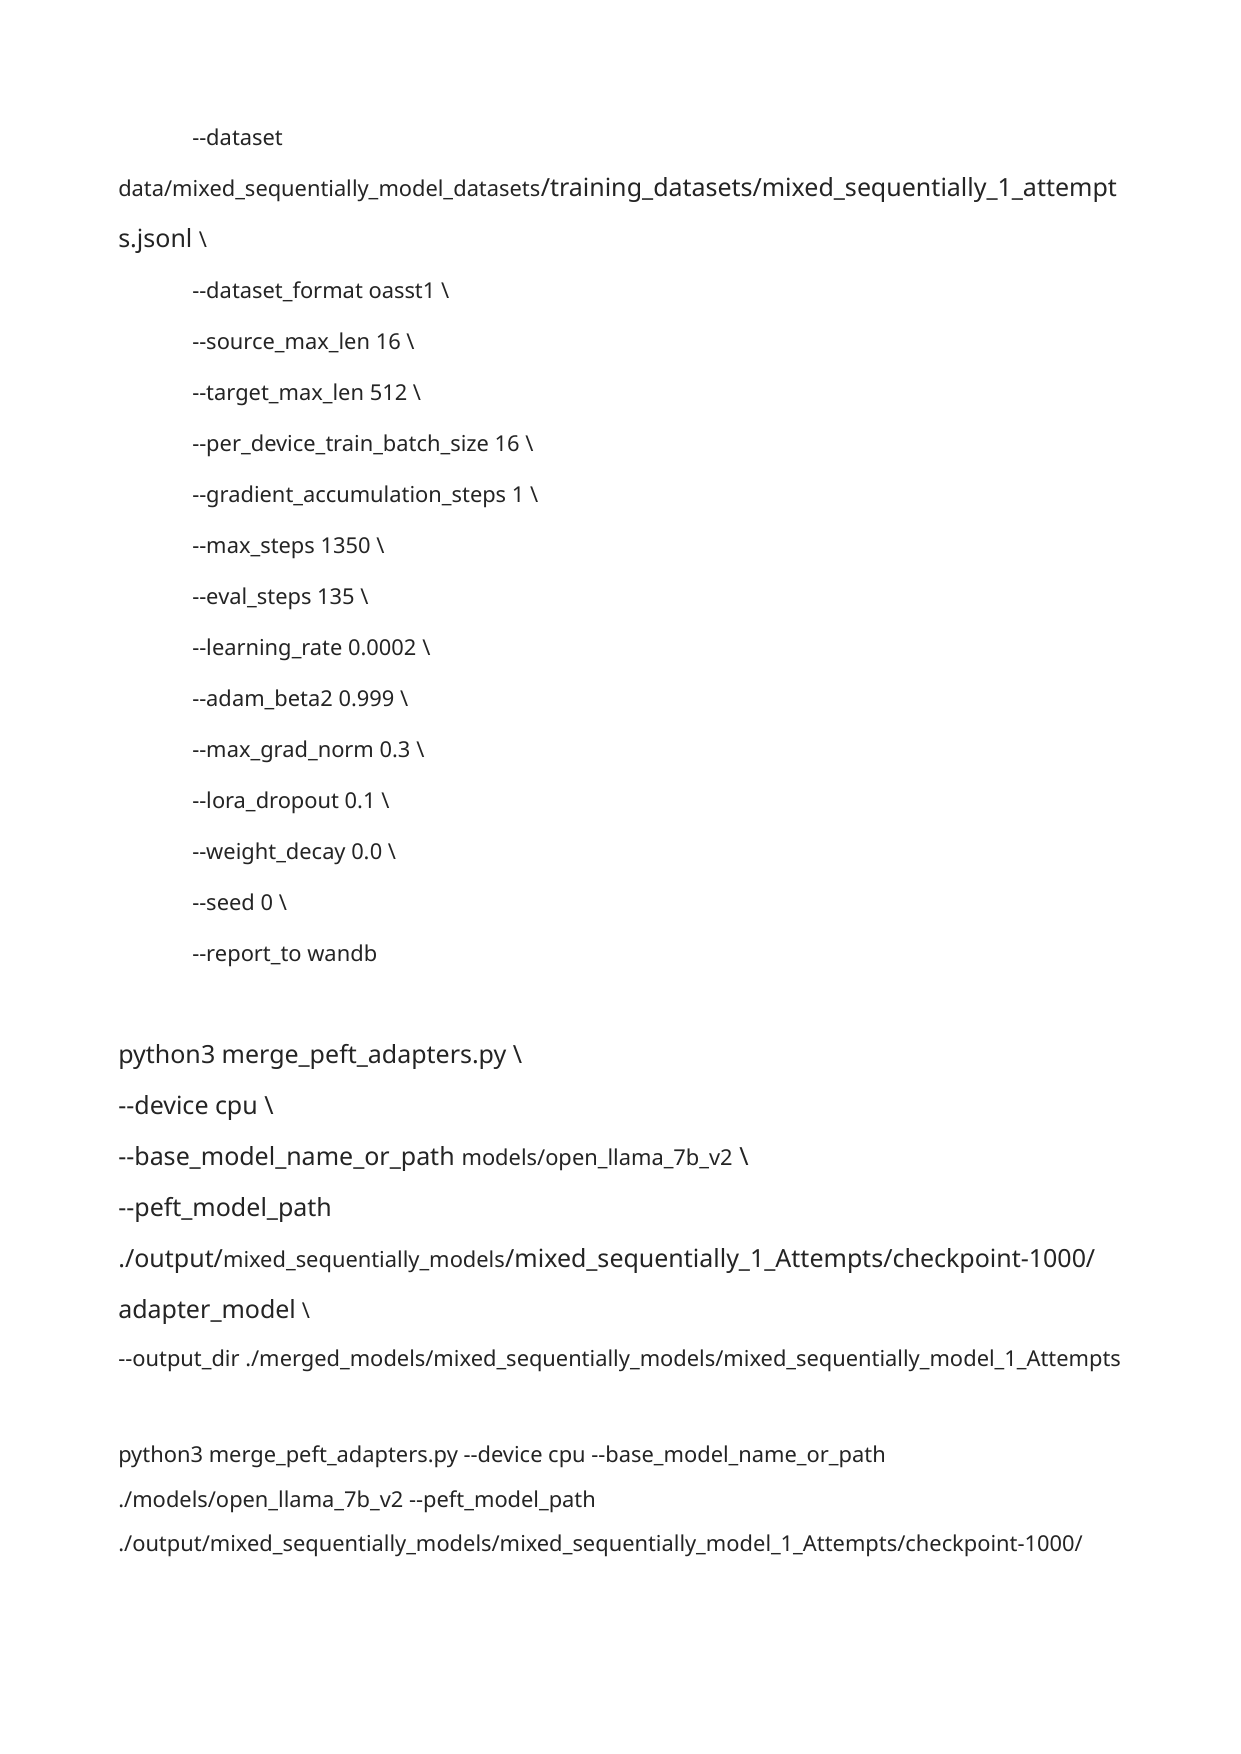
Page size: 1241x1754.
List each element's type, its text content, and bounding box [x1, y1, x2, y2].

text --output_dir ./merged_models/mixed_sequentially_models/mixed_sequentially_model_1_Attempts [118, 1343, 1122, 1373]
text --dataset data/mixed_sequentially_model_datasets/training_datasets/mixed_sequentially_1_attempts.jsonl \ --dataset_format oasst1 \ --source_max_len 16 \ --target_max_len 512 \ --per_device_train_batch_size 16 \ --gradient_accumulation_steps 1 \ --max_steps 1350 \ --eval_steps 135 \ --learning_rate 0.0002 \ --adam_beta2 0.999 \ --max_grad_norm 0.3 \ --lora_dropout 0.1 \ --weight_decay 0.0 \ --seed 0 \ --report_to wandb [118, 118, 1122, 969]
text --device cpu \ [118, 1088, 1122, 1122]
text --peft_model_path ./output/mixed_sequentially_models/mixed_sequentially_1_Attempts/checkpoint-1000/adapter_model \ [118, 1190, 1122, 1326]
text --base_model_name_or_path models/open_llama_7b_v2 \ [118, 1139, 1122, 1173]
text python3 merge_peft_adapters.py --device cpu --base_model_name_or_path ./models/open_llama_7b_v2 --peft_model_path ./output/mixed_sequentially_models/mixed_sequentially_model_1_Attempts/checkpoint-1000/ [118, 1439, 1122, 1558]
text python3 merge_peft_adapters.py \ [118, 1037, 1122, 1071]
